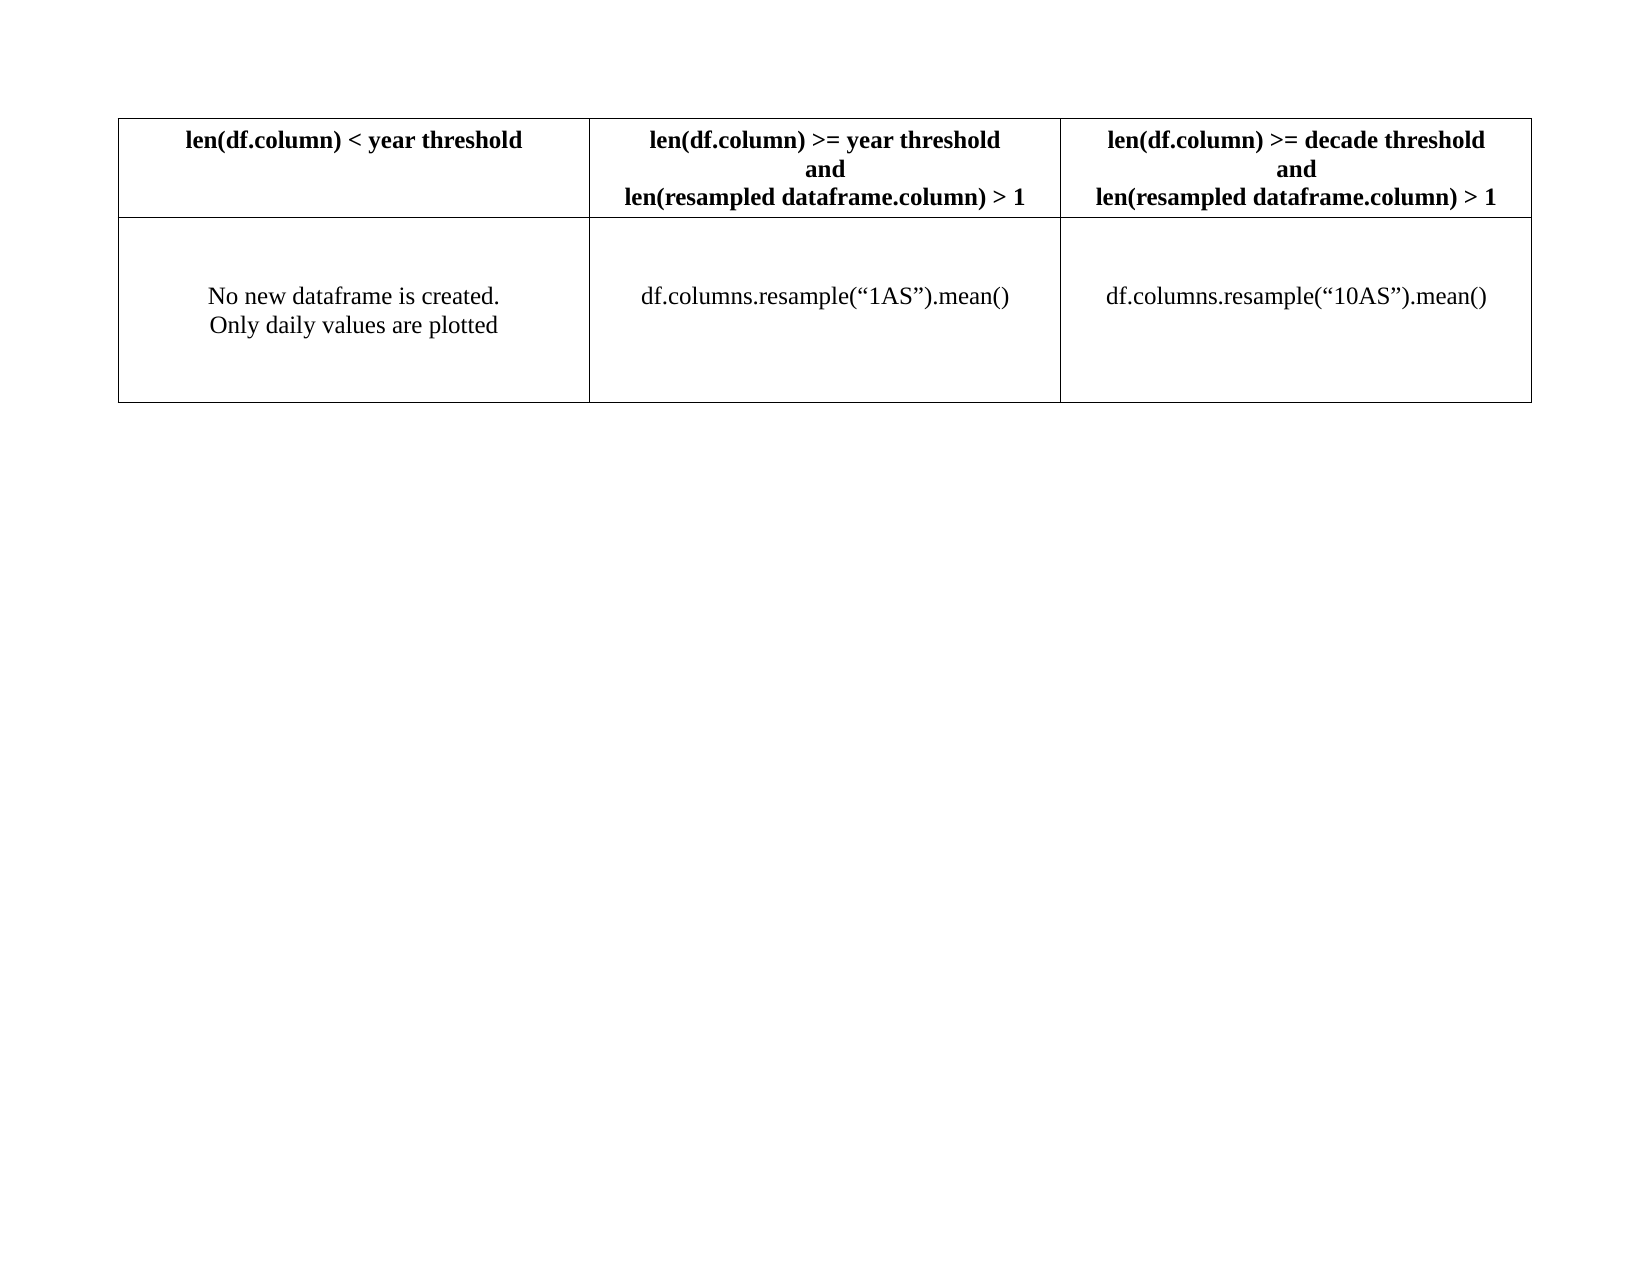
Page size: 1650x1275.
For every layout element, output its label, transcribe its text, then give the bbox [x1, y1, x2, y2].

table_header len(df.column) >= decade threshold and len(resampled dataframe.column) > 1 [1061, 119, 1531, 217]
table_cell df.columns.resample(“1AS”).mean() [590, 218, 1060, 402]
table_cell df.columns.resample(“10AS”).mean() [1061, 218, 1531, 402]
table_cell No new dataframe is created. Only daily values are plotted [119, 218, 589, 402]
table_header len(df.column) >= year threshold and len(resampled dataframe.column) > 1 [590, 119, 1060, 217]
table_header len(df.column) < year threshold [119, 119, 589, 217]
